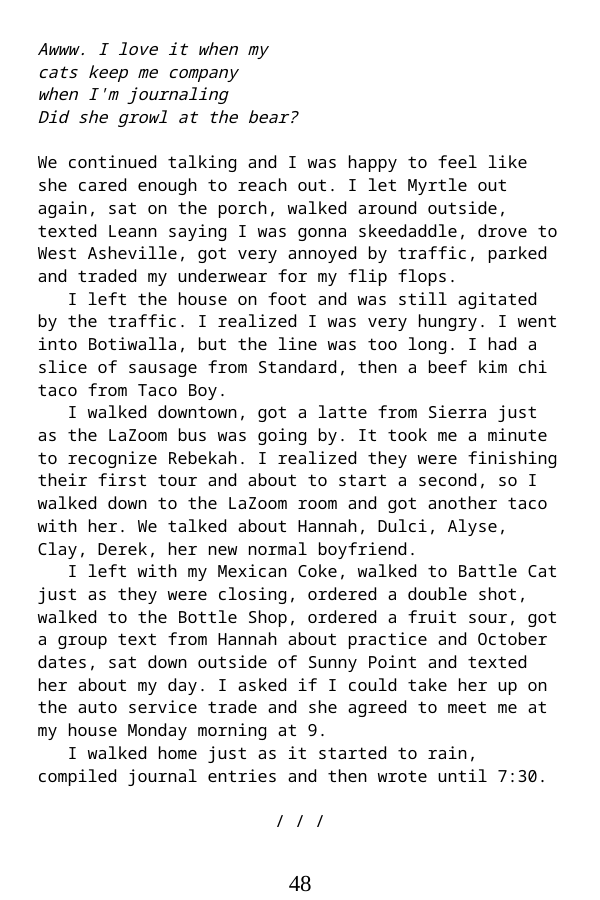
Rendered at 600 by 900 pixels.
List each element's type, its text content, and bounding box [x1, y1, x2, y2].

text I walked home just as it started to rain, compiled journal entries and then wrote until 7:30. [37, 741, 562, 787]
text I walked downtown, got a latte from Sierra just as the LaZoom bus was going by. It took me a minute to recognize Rebekah. I realized they were finishing their first tour and about to start a second, so I walked down to the LaZoom room and got another taco with her. We talked about Hannah, Dulci, Alyse, Clay, Derek, her new normal boyfriend. [37, 401, 562, 560]
text Awww. I love it when my [37, 37, 562, 60]
text I left with my Mexican Coke, walked to Battle Cat just as they were closing, ordered a double shot, walked to the Bottle Shop, ordered a fruit sour, got a group text from Hannah about practice and October dates, sat down outside of Sunny Point and texted her about my day. I asked if I could take her up on the auto service trade and she agreed to meet me at my house Monday morning at 9. [37, 560, 562, 741]
text when I'm journaling [37, 83, 562, 106]
text cats keep me company [37, 60, 562, 83]
text / / / [37, 809, 562, 832]
text I left the house on foot and was still agitated by the traffic. I realized I was very hungry. I went into Botiwalla, but the line was too long. I had a slice of sausage from Standard, then a beef kim chi taco from Taco Boy. [37, 287, 562, 401]
text Did she growl at the bear? [37, 106, 562, 128]
text We continued talking and I was happy to feel like she cared enough to reach out. I let Myrtle out again, sat on the porch, walked around outside, texted Leann saying I was gonna skeedaddle, drove to West Asheville, got very annoyed by traffic, parked and traded my underwear for my flip flops. [37, 151, 562, 287]
